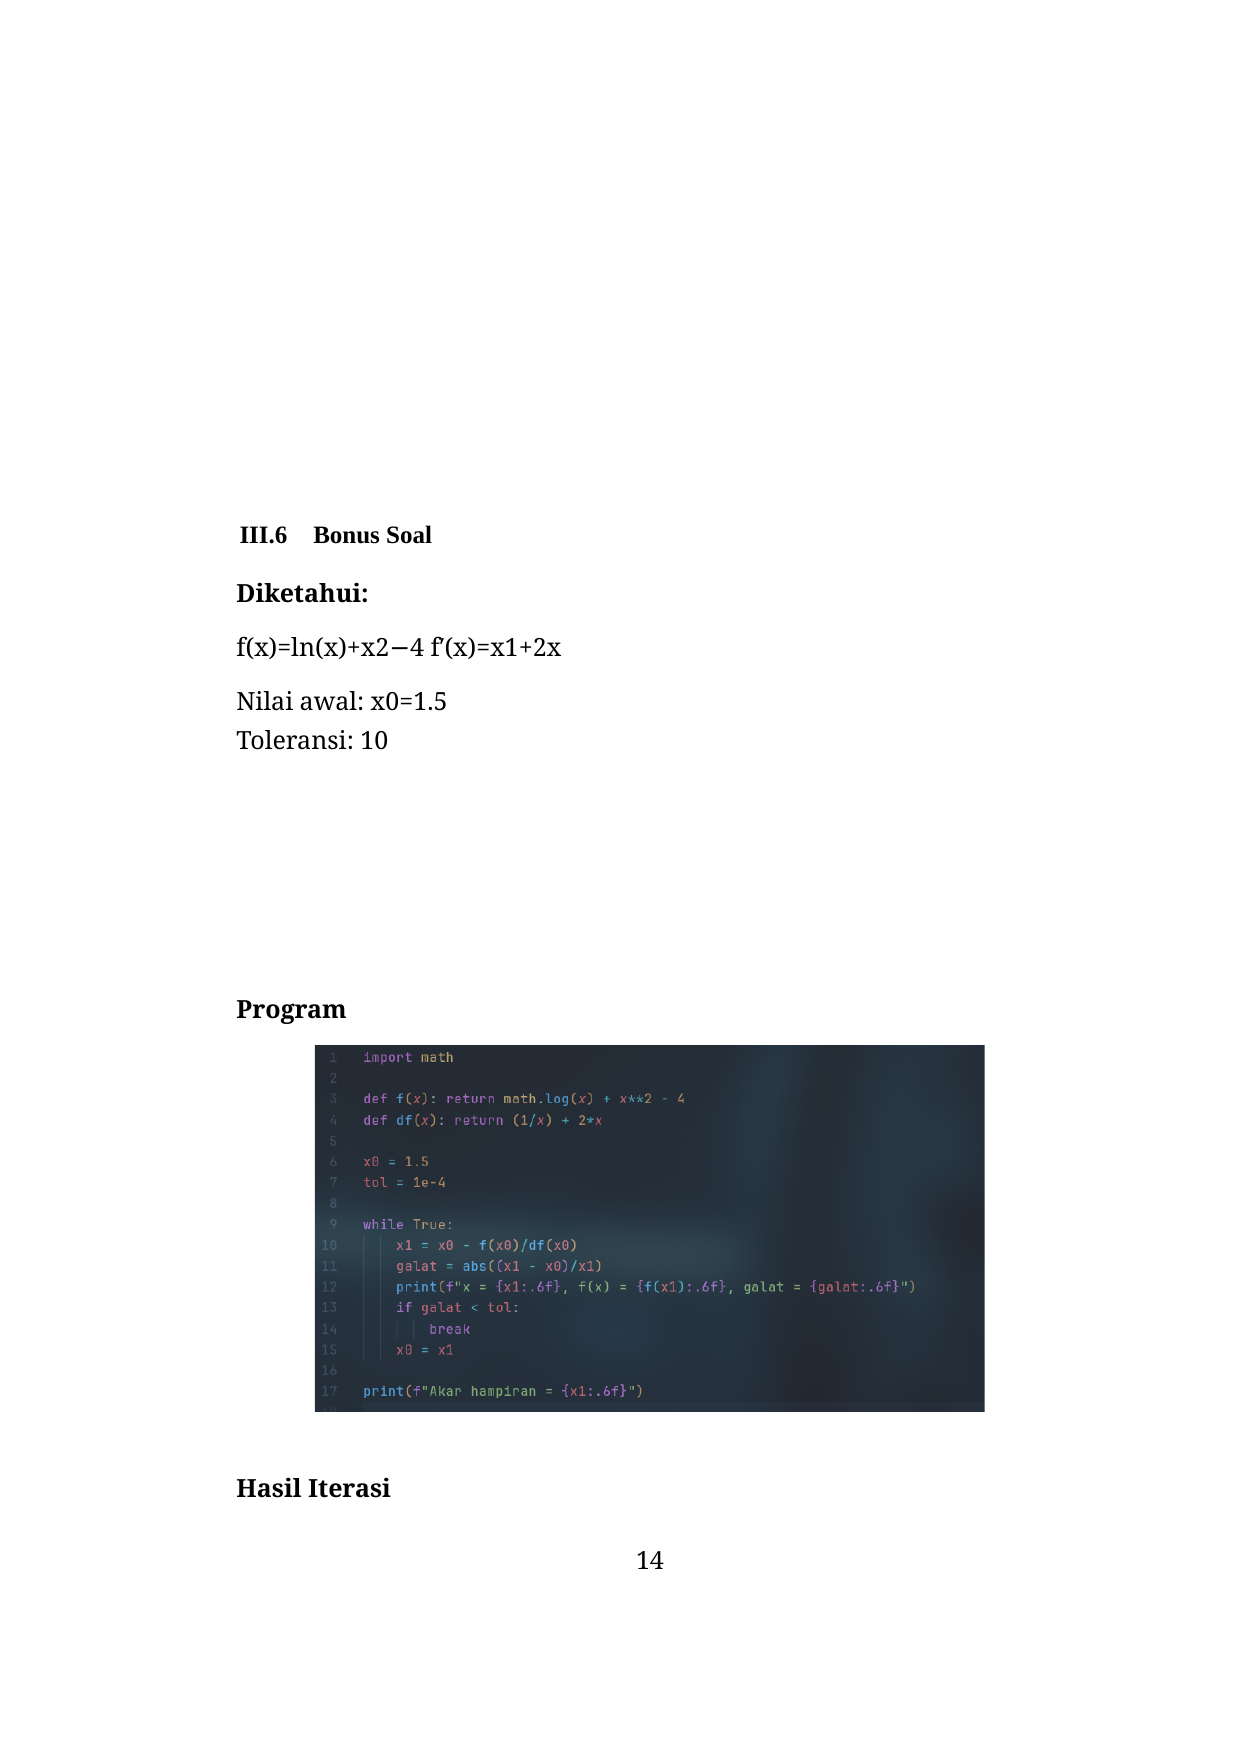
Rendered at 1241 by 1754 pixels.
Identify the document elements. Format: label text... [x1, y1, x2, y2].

text Nilai awal: x0​=1.5 Toleransi: 10 [236, 684, 1063, 757]
text Diketahui: [236, 576, 1063, 610]
subtitle Bonus Soal [239, 521, 1060, 549]
picture [314, 1045, 985, 1412]
text Program [236, 992, 1063, 1026]
text f(x)=ln(x)+x2−4 f′(x)=x1​+2x [236, 630, 1063, 664]
text Hasil Iterasi [236, 1471, 1063, 1505]
